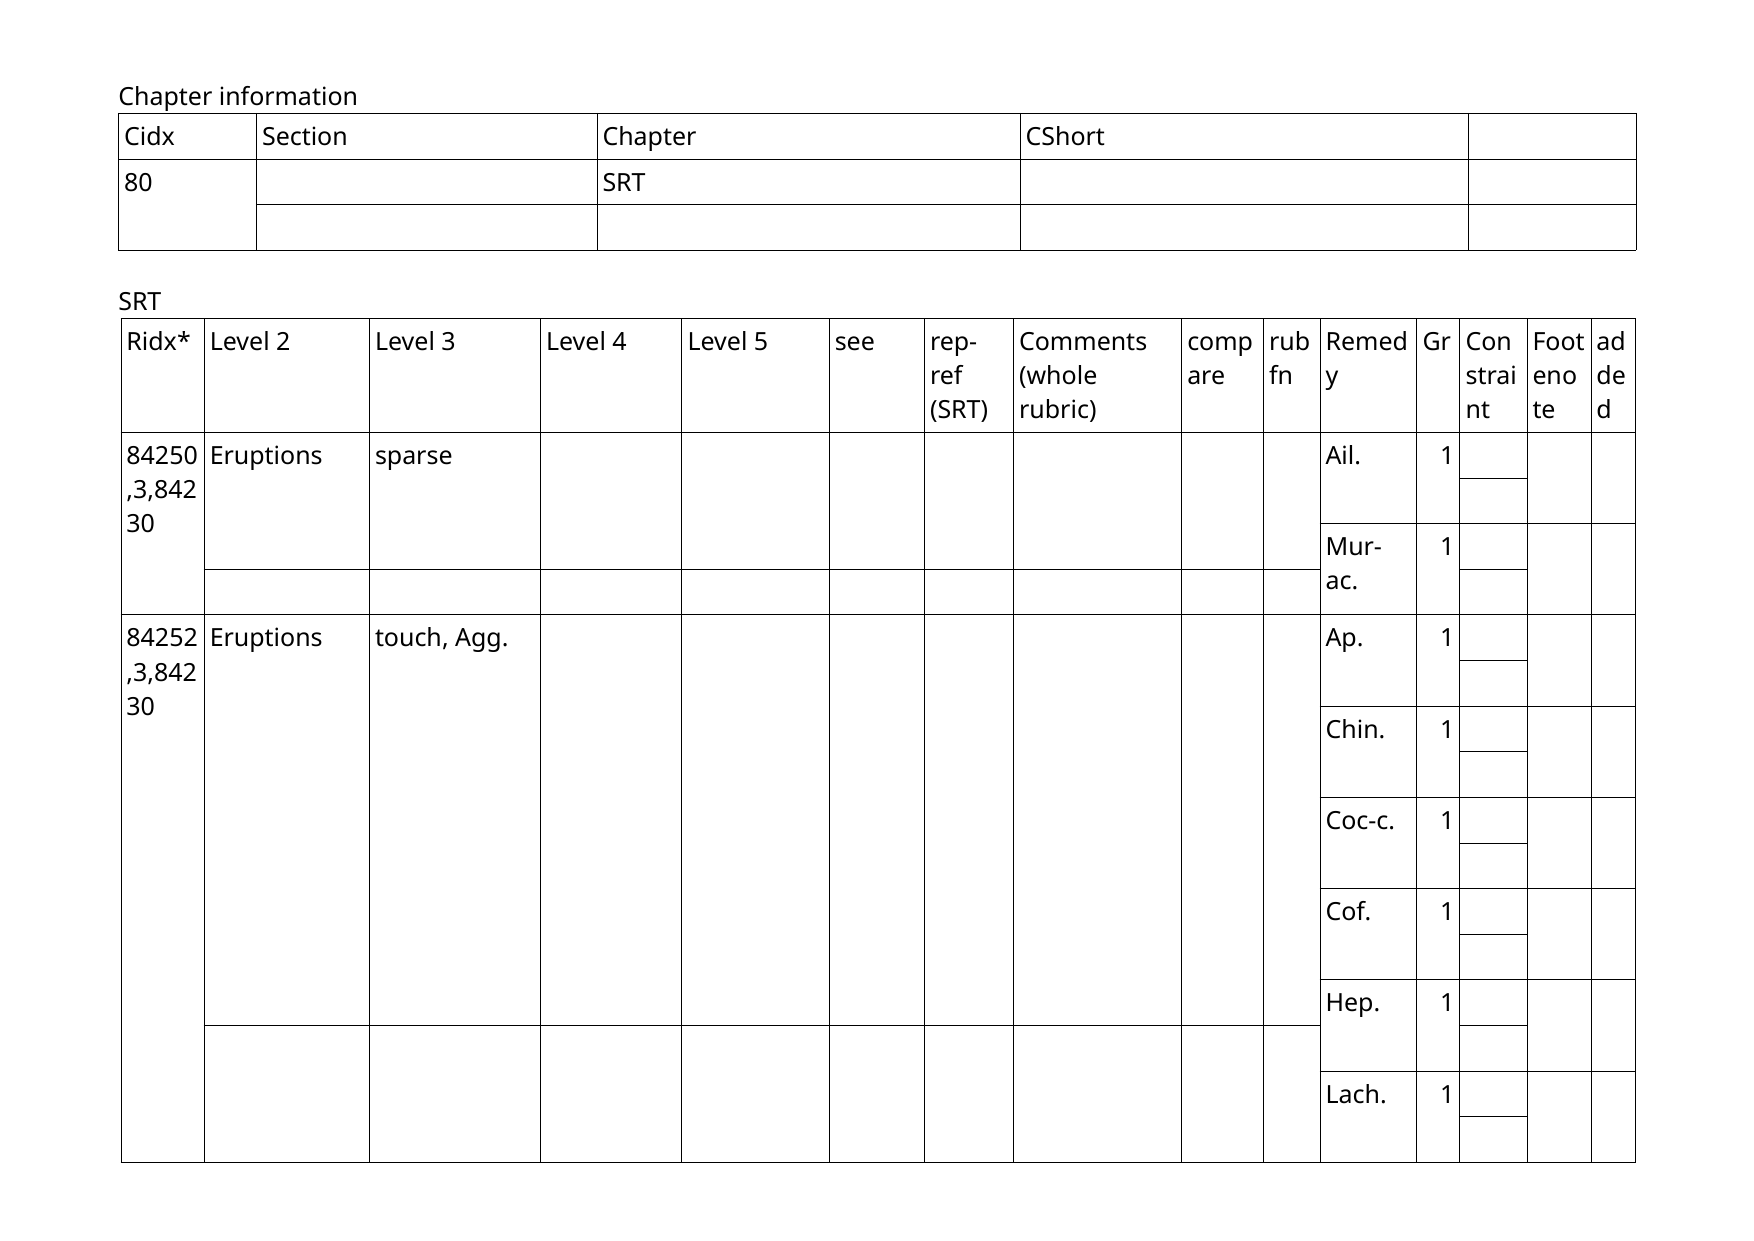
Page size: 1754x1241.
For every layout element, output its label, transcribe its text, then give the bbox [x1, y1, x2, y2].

table_cell [682, 570, 829, 614]
table_cell Chin. [1321, 707, 1416, 797]
table_header Level 4 [541, 319, 681, 432]
table_cell [830, 433, 924, 569]
table_header Gr [1417, 319, 1459, 432]
table_cell sparse [370, 433, 540, 569]
table_cell [1528, 707, 1591, 797]
table_cell [1460, 889, 1527, 934]
table_cell [1469, 160, 1636, 204]
table_cell [1264, 433, 1320, 569]
table_header added [1592, 319, 1635, 432]
table_cell Cof. [1321, 889, 1416, 979]
table_cell [1014, 570, 1181, 614]
table_header Level 2 [205, 319, 369, 432]
table_header compare [1182, 319, 1263, 432]
table_cell [1460, 433, 1527, 477]
table_cell [1014, 1026, 1181, 1162]
text SRT [118, 284, 1636, 318]
table_cell 84252,3,84230 [122, 615, 204, 1162]
table_cell [1460, 980, 1527, 1025]
table_cell 1 [1417, 615, 1459, 706]
table_header Constraint [1460, 319, 1527, 432]
table_cell [830, 1026, 924, 1162]
table_cell [205, 1026, 369, 1162]
table_header CShort [1021, 114, 1468, 158]
table_header Section [257, 114, 597, 158]
table_cell [830, 615, 924, 1025]
table_cell [1592, 798, 1635, 888]
table_cell [1528, 889, 1591, 979]
table_header Cidx [119, 114, 256, 158]
table_cell [1460, 1072, 1527, 1116]
table_cell Ap. [1321, 615, 1416, 706]
table_cell [925, 433, 1013, 569]
table_cell [1460, 524, 1527, 569]
table_cell [1460, 479, 1527, 523]
table_cell [1460, 935, 1527, 979]
table_cell [1460, 615, 1527, 660]
table_cell 1 [1417, 707, 1459, 797]
table_header Level 5 [682, 319, 829, 432]
table_cell 1 [1417, 980, 1459, 1071]
table_cell [1469, 205, 1636, 250]
table_cell [682, 615, 829, 1025]
table_cell 1 [1417, 798, 1459, 888]
table_cell [598, 205, 1020, 250]
table_cell [541, 433, 681, 569]
table_cell [682, 1026, 829, 1162]
table_cell [1460, 661, 1527, 706]
table_cell touch, Agg. [370, 615, 540, 1025]
table_cell 1 [1417, 524, 1459, 614]
table_cell [1460, 1026, 1527, 1071]
table_cell [1264, 1026, 1320, 1162]
table_cell [1528, 524, 1591, 614]
table_cell Coc-c. [1321, 798, 1416, 888]
table_cell [1592, 889, 1635, 979]
table_cell 84250,3,84230 [122, 433, 204, 614]
table_cell Ail. [1321, 433, 1416, 523]
table_cell [541, 1026, 681, 1162]
table_cell Hep. [1321, 980, 1416, 1071]
table_cell [925, 615, 1013, 1025]
table_cell [1528, 433, 1591, 523]
table_cell [1528, 1072, 1591, 1162]
table_cell 1 [1417, 889, 1459, 979]
table_cell [830, 570, 924, 614]
table_cell [370, 1026, 540, 1162]
table_cell [1460, 1117, 1527, 1162]
table_cell [257, 205, 597, 250]
table_cell [1592, 524, 1635, 614]
text Chapter information [118, 79, 1636, 113]
table_header Level 3 [370, 319, 540, 432]
table_cell [1264, 570, 1320, 614]
table_cell [205, 570, 369, 614]
table_header Comments (whole rubric) [1014, 319, 1181, 432]
table_cell [1264, 615, 1320, 1025]
table_cell [1021, 160, 1468, 204]
table_cell [257, 160, 597, 204]
table_cell [1014, 433, 1181, 569]
table_cell [1528, 615, 1591, 706]
table_header [1469, 114, 1636, 158]
table_cell [1528, 798, 1591, 888]
table_header rep-ref (SRT) [925, 319, 1013, 432]
table_cell [1182, 433, 1263, 569]
table_cell 1 [1417, 1072, 1459, 1162]
table_header Chapter [598, 114, 1020, 158]
table_cell [925, 570, 1013, 614]
table_cell [1460, 707, 1527, 751]
table_header rub fn [1264, 319, 1320, 432]
table_cell [541, 570, 681, 614]
table_header Ridx* [122, 319, 204, 432]
table_cell [1528, 980, 1591, 1071]
table_cell [1460, 570, 1527, 614]
table_header see [830, 319, 924, 432]
table_header Footenote [1528, 319, 1591, 432]
table_cell SRT [598, 160, 1020, 204]
table_cell [1182, 570, 1263, 614]
table_cell [1592, 1072, 1635, 1162]
table_cell Lach. [1321, 1072, 1416, 1162]
table_cell [1592, 615, 1635, 706]
table_cell [370, 570, 540, 614]
table_cell [1182, 1026, 1263, 1162]
table_cell [925, 1026, 1013, 1162]
table_cell 80 [119, 160, 256, 250]
table_cell [1460, 752, 1527, 797]
table_cell [1182, 615, 1263, 1025]
table_cell [541, 615, 681, 1025]
table_cell Eruptions [205, 433, 369, 569]
table_cell 1 [1417, 433, 1459, 523]
table_cell [1014, 615, 1181, 1025]
table_cell [1021, 205, 1468, 250]
table_cell [1460, 844, 1527, 888]
table_header Remedy [1321, 319, 1416, 432]
table_cell [682, 433, 829, 569]
table_cell Mur-ac. [1321, 524, 1416, 614]
table_cell [1592, 433, 1635, 523]
table_cell [1592, 707, 1635, 797]
table_cell Eruptions [205, 615, 369, 1025]
table_cell [1592, 980, 1635, 1071]
table_cell [1460, 798, 1527, 842]
